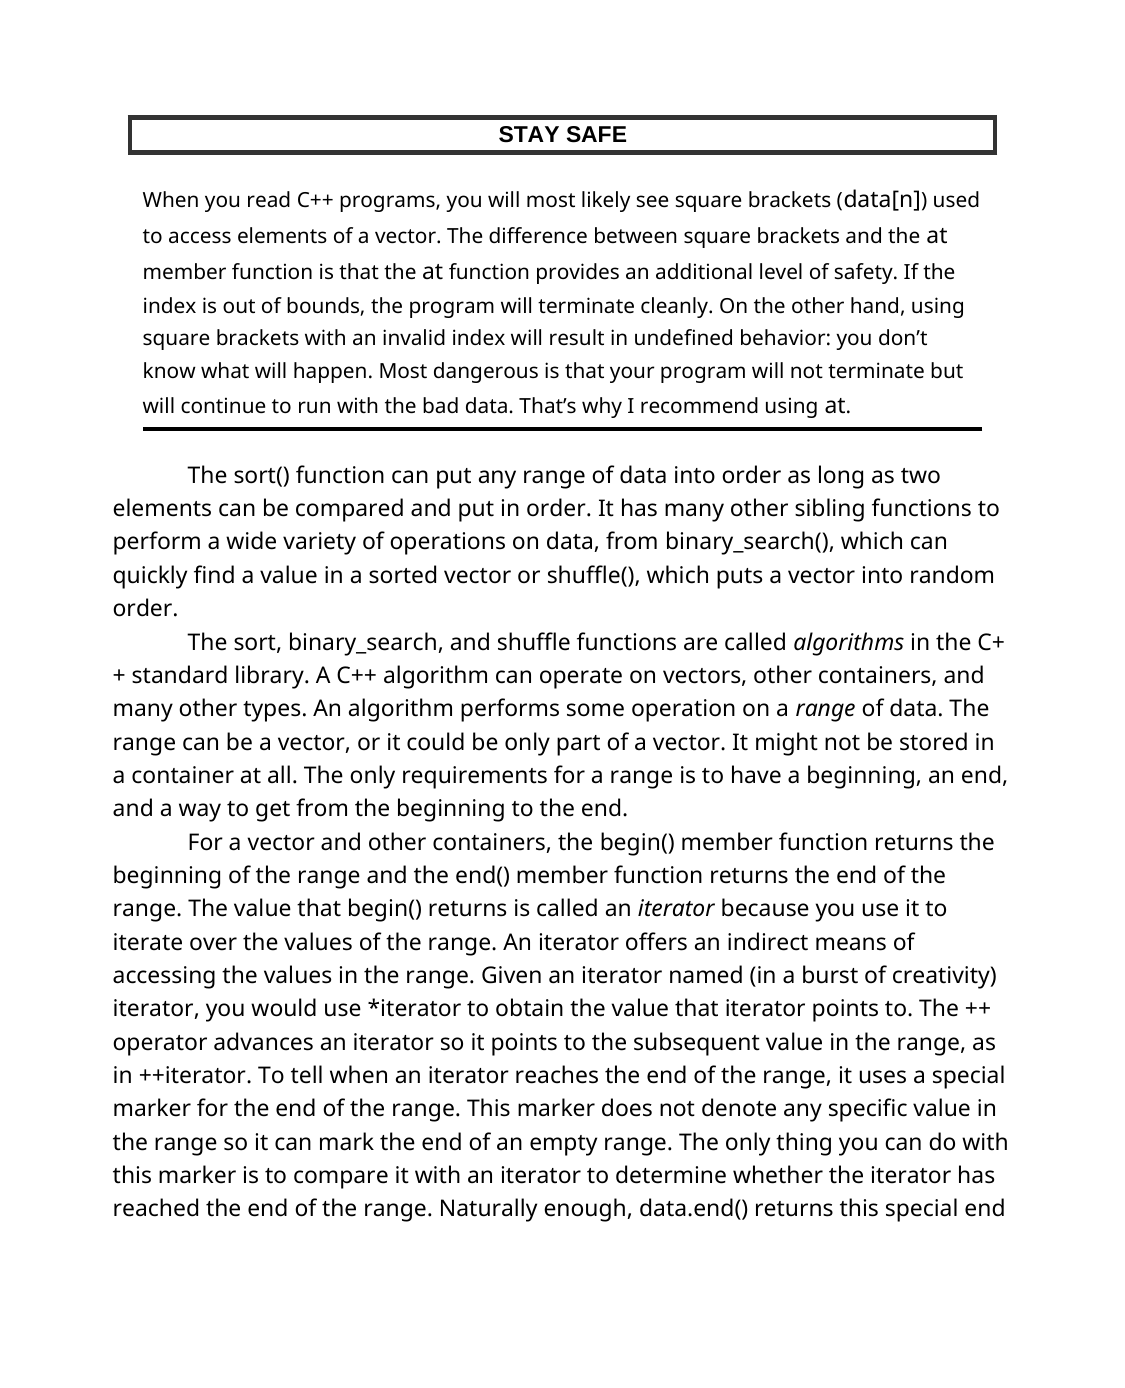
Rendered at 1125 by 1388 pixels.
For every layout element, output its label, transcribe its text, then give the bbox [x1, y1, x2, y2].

text The sort() function can put any range of data into order as long as two elements can be compared and put in order. It has many other sibling functions to perform a wide variety of operations on data, from binary_search(), which can quickly find a value in a sorted vector or shuffle(), which puts a vector into random order. [112, 457, 1012, 623]
text For a vector and other containers, the begin() member function returns the beginning of the range and the end() member function returns the end of the range. The value that begin() returns is called an iterator because you use it to iterate over the values of the range. An iterator offers an indirect means of accessing the values in the range. Given an iterator named (in a burst of creativity) iterator, you would use *iterator to obtain the value that iterator points to. The ++ operator advances an iterator so it points to the subsequent value in the range, as in ++iterator. To tell when an iterator reaches the end of the range, it uses a special marker for the end of the range. This marker does not denote any specific value in the range so it can mark the end of an empty range. The only thing you can do with this marker is to compare it with an iterator to determine whether the iterator has reached the end of the range. Naturally enough, data.end() returns this special end [112, 823, 1012, 1223]
text Stay Safe [132, 120, 993, 150]
text When you read C++ programs, you will most likely see square brackets (data[n]) used to access elements of a vector. The difference between square brackets and the at member function is that the at function provides an additional level of safety. If the index is out of bounds, the program will terminate cleanly. On the other hand, using square brackets with an invalid index will result in undefined behavior: you don’t know what will happen. Most dangerous is that your program will not terminate but will continue to run with the bad data. That’s why I recommend using at. [142, 183, 982, 431]
text The sort, binary_search, and shuffle functions are called algorithms in the C++ standard library. A C++ algorithm can operate on vectors, other containers, and many other types. An algorithm performs some operation on a range of data. The range can be a vector, or it could be only part of a vector. It might not be stored in a container at all. The only requirements for a range is to have a beginning, an end, and a way to get from the beginning to the end. [112, 623, 1012, 823]
